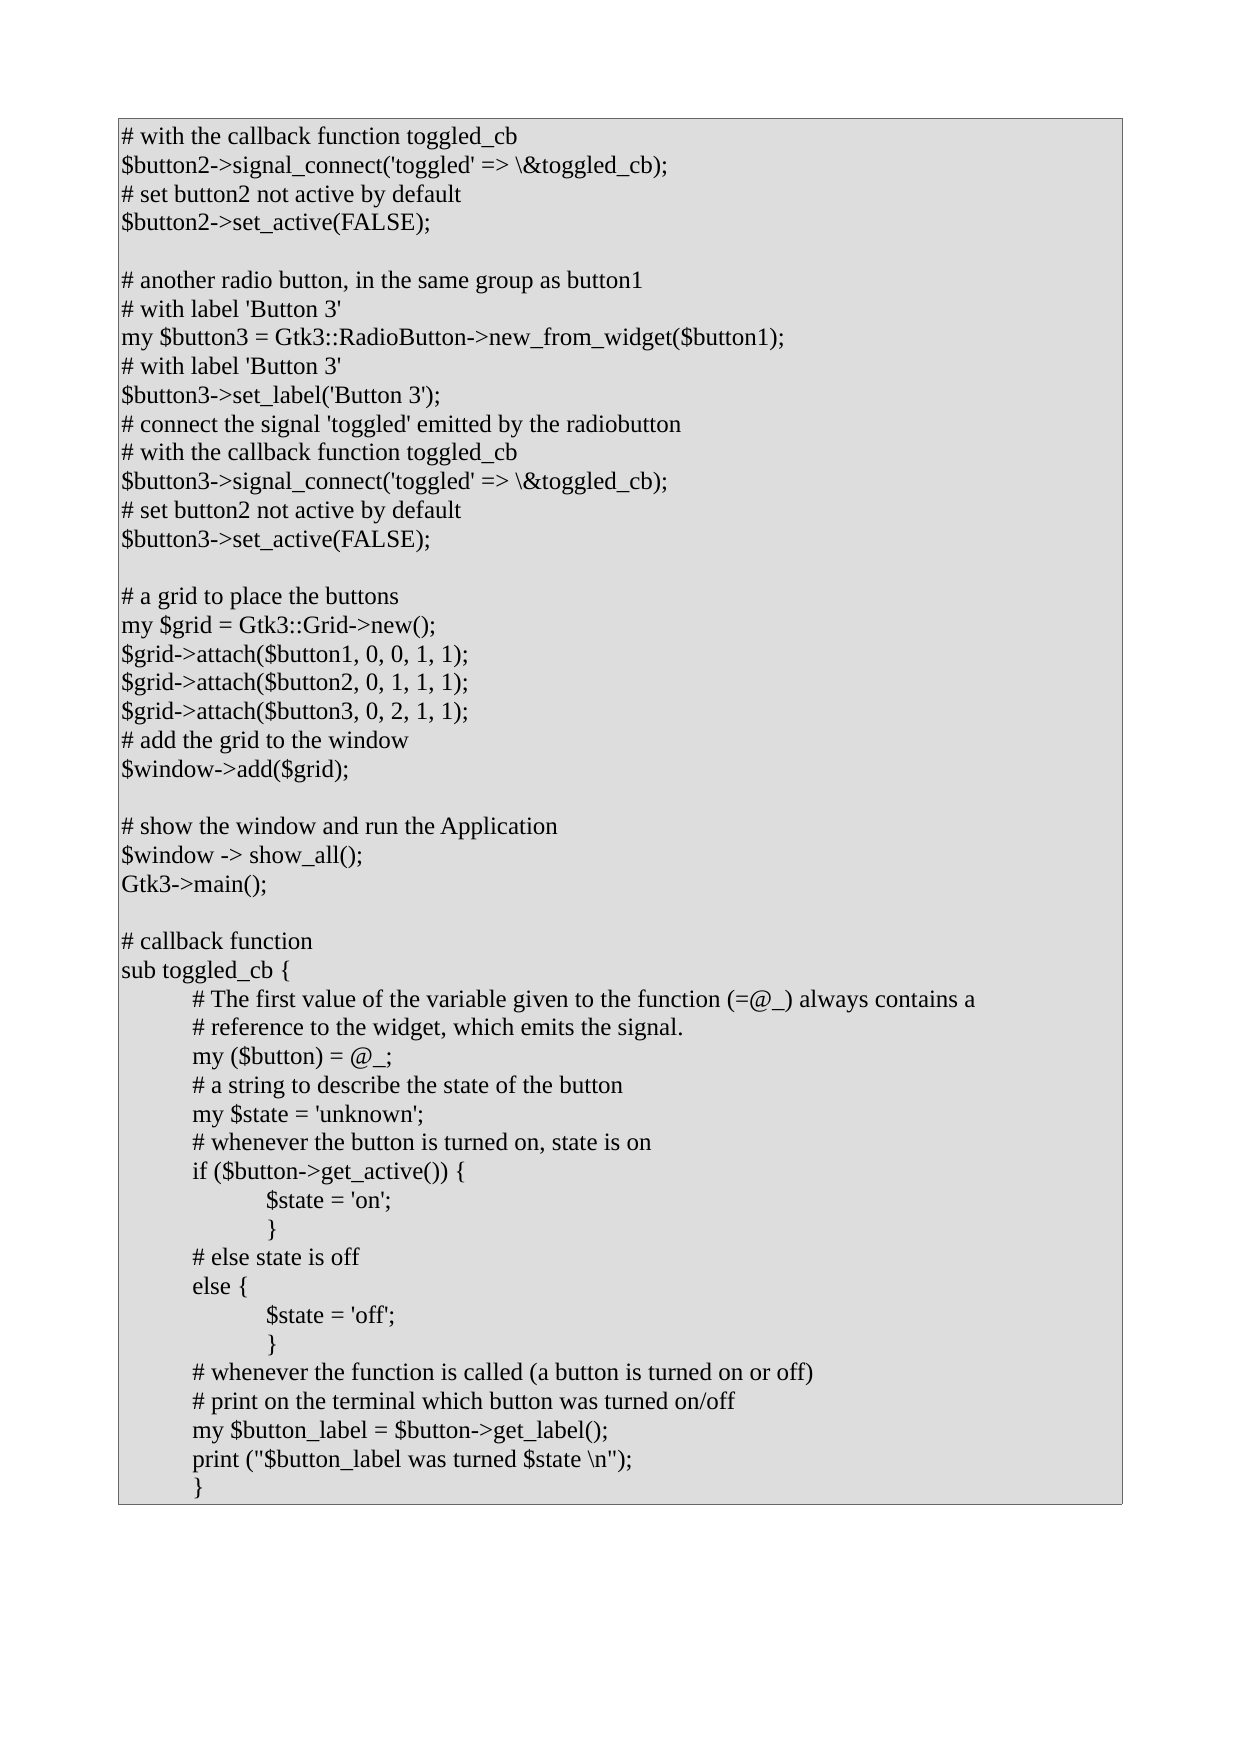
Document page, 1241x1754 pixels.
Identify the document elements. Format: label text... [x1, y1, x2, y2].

text # set button2 not active by default [119, 492, 1122, 521]
text $window->add($grid); [119, 751, 1122, 779]
text # add the grid to the window [119, 722, 1122, 751]
text my $button3 = Gtk3::RadioButton->new_from_widget($button1); [119, 319, 1122, 348]
text $button3->set_label('Button 3'); [119, 377, 1122, 406]
text $grid->attach($button1, 0, 0, 1, 1); [119, 636, 1122, 664]
text # callback function [119, 923, 1122, 952]
text $button3->set_active(FALSE); [119, 521, 1122, 549]
text my $button_label = $button->get_label(); [119, 1412, 1122, 1441]
text $button3->signal_connect('toggled' => \&toggled_cb); [119, 463, 1122, 492]
text # with label 'Button 3' [119, 348, 1122, 377]
text $button2->set_active(FALSE); [119, 204, 1122, 233]
text # set button2 not active by default [119, 176, 1122, 204]
text } [119, 1326, 1122, 1354]
text $grid->attach($button2, 0, 1, 1, 1); [119, 664, 1122, 693]
text # with label 'Button 3' [119, 291, 1122, 319]
text else { [119, 1268, 1122, 1297]
text # with the callback function toggled_cb [119, 434, 1122, 463]
text # print on the terminal which button was turned on/off [119, 1383, 1122, 1412]
text sub toggled_cb { [119, 952, 1122, 981]
text my ($button) = @_; [119, 1038, 1122, 1067]
text # whenever the function is called (a button is turned on or off) [119, 1354, 1122, 1383]
text # whenever the button is turned on, state is on [119, 1124, 1122, 1153]
text $window -> show_all(); [119, 837, 1122, 866]
text # reference to the widget, which emits the signal. [119, 1009, 1122, 1038]
text $grid->attach($button3, 0, 2, 1, 1); [119, 693, 1122, 722]
text } [119, 1469, 1122, 1504]
text # show the window and run the Application [119, 808, 1122, 837]
text # a string to describe the state of the button [119, 1067, 1122, 1096]
text print ("$button_label was turned $state \n"); [119, 1441, 1122, 1469]
text # a grid to place the buttons [119, 578, 1122, 607]
text $state = 'on'; [119, 1182, 1122, 1211]
text my $grid = Gtk3::Grid->new(); [119, 607, 1122, 636]
text # else state is off [119, 1239, 1122, 1268]
text my $state = 'unknown'; [119, 1096, 1122, 1124]
text # connect the signal 'toggled' emitted by the radiobutton [119, 406, 1122, 434]
text # another radio button, in the same group as button1 [119, 262, 1122, 291]
text Gtk3->main(); [119, 866, 1122, 894]
text if ($button->get_active()) { [119, 1153, 1122, 1182]
text # The first value of the variable given to the function (=@_) always contains a [119, 981, 1122, 1009]
text $button2->signal_connect('toggled' => \&toggled_cb); [119, 147, 1122, 176]
text $state = 'off'; [119, 1297, 1122, 1326]
text } [119, 1211, 1122, 1239]
text # with the callback function toggled_cb [119, 119, 1122, 147]
